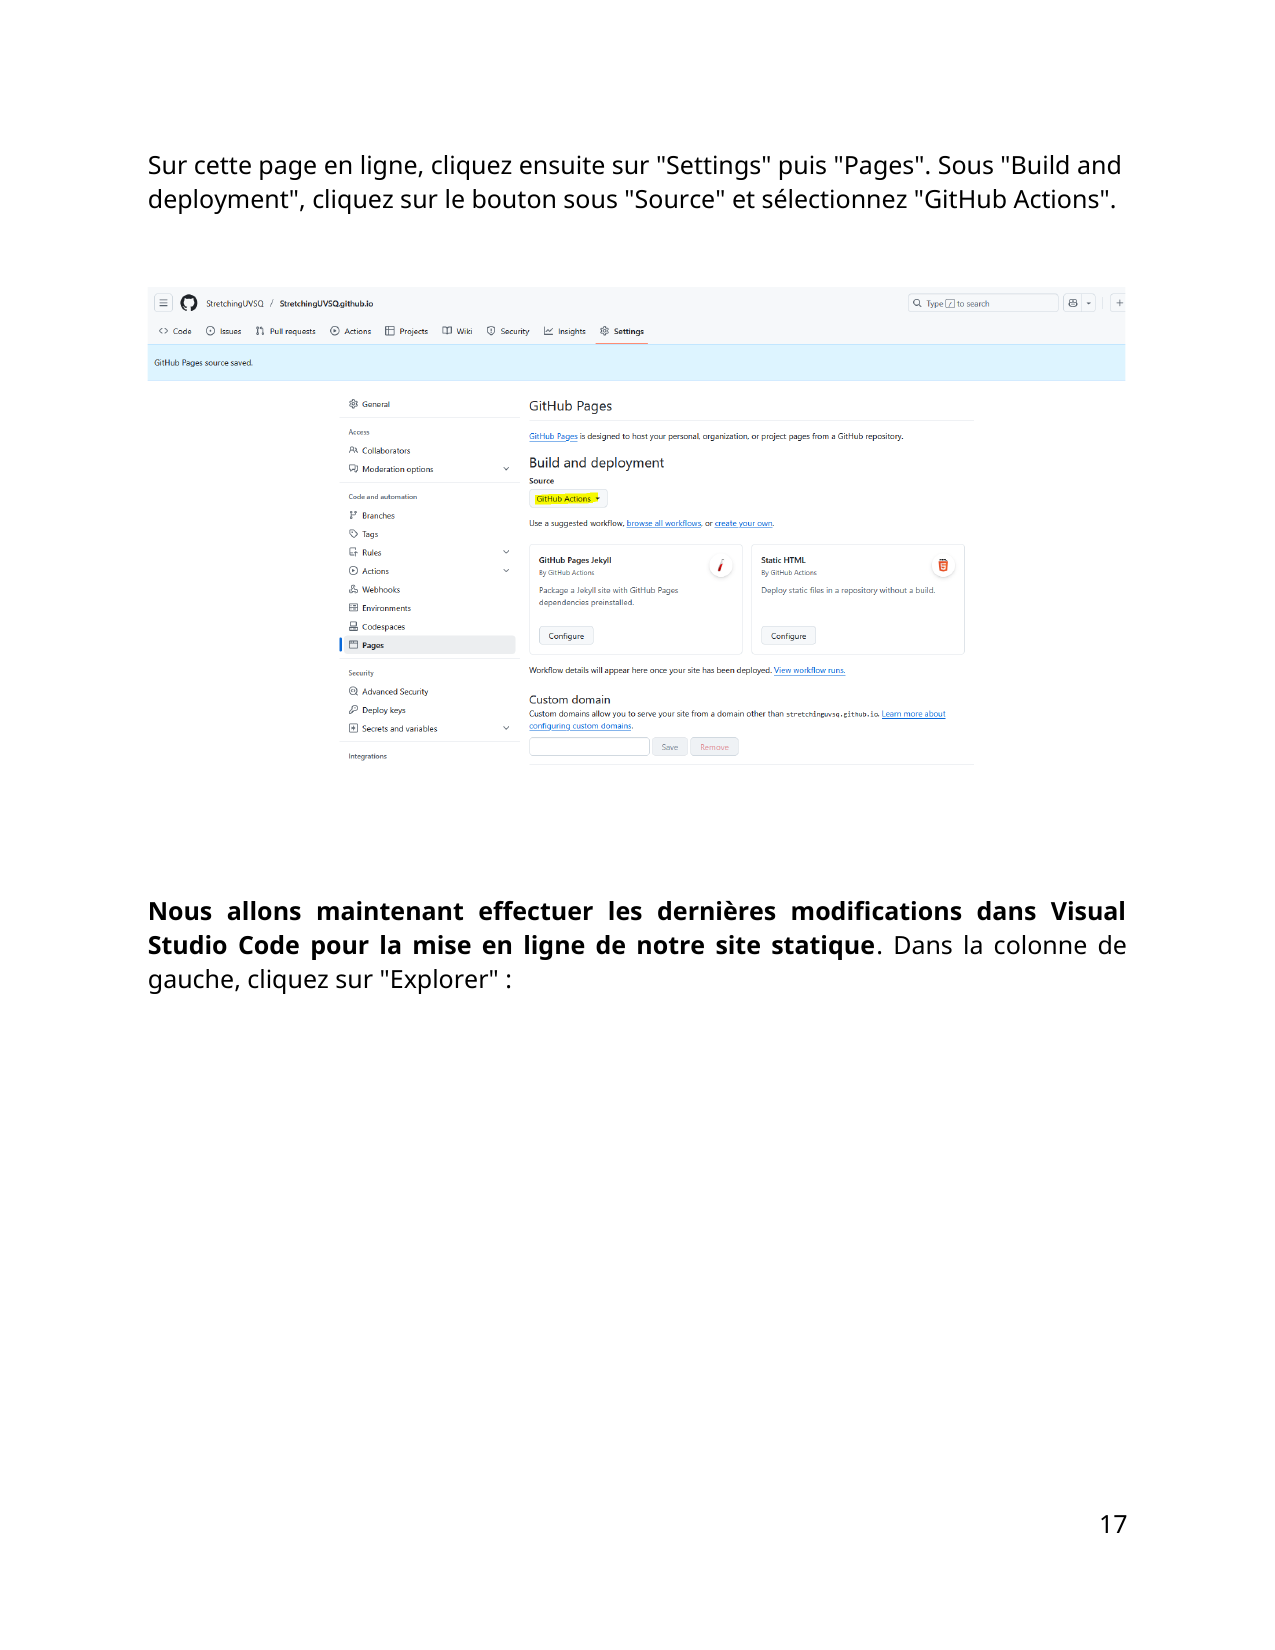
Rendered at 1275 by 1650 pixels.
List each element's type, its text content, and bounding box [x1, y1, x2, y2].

picture [147, 287, 1126, 770]
text Sur cette page en ligne, cliquez ensuite sur "Settings" puis "Pages". Sous "Build and deployment", cliquez sur le bouton sous "Source" et sélectionnez "GitHub Actions". [148, 148, 1127, 216]
text Nous allons maintenant effectuer les dernières modifications dans Visual Studio Code pour la mise en ligne de notre site statique. Dans la colonne de gauche, cliquez sur "Explorer" : [148, 894, 1127, 996]
